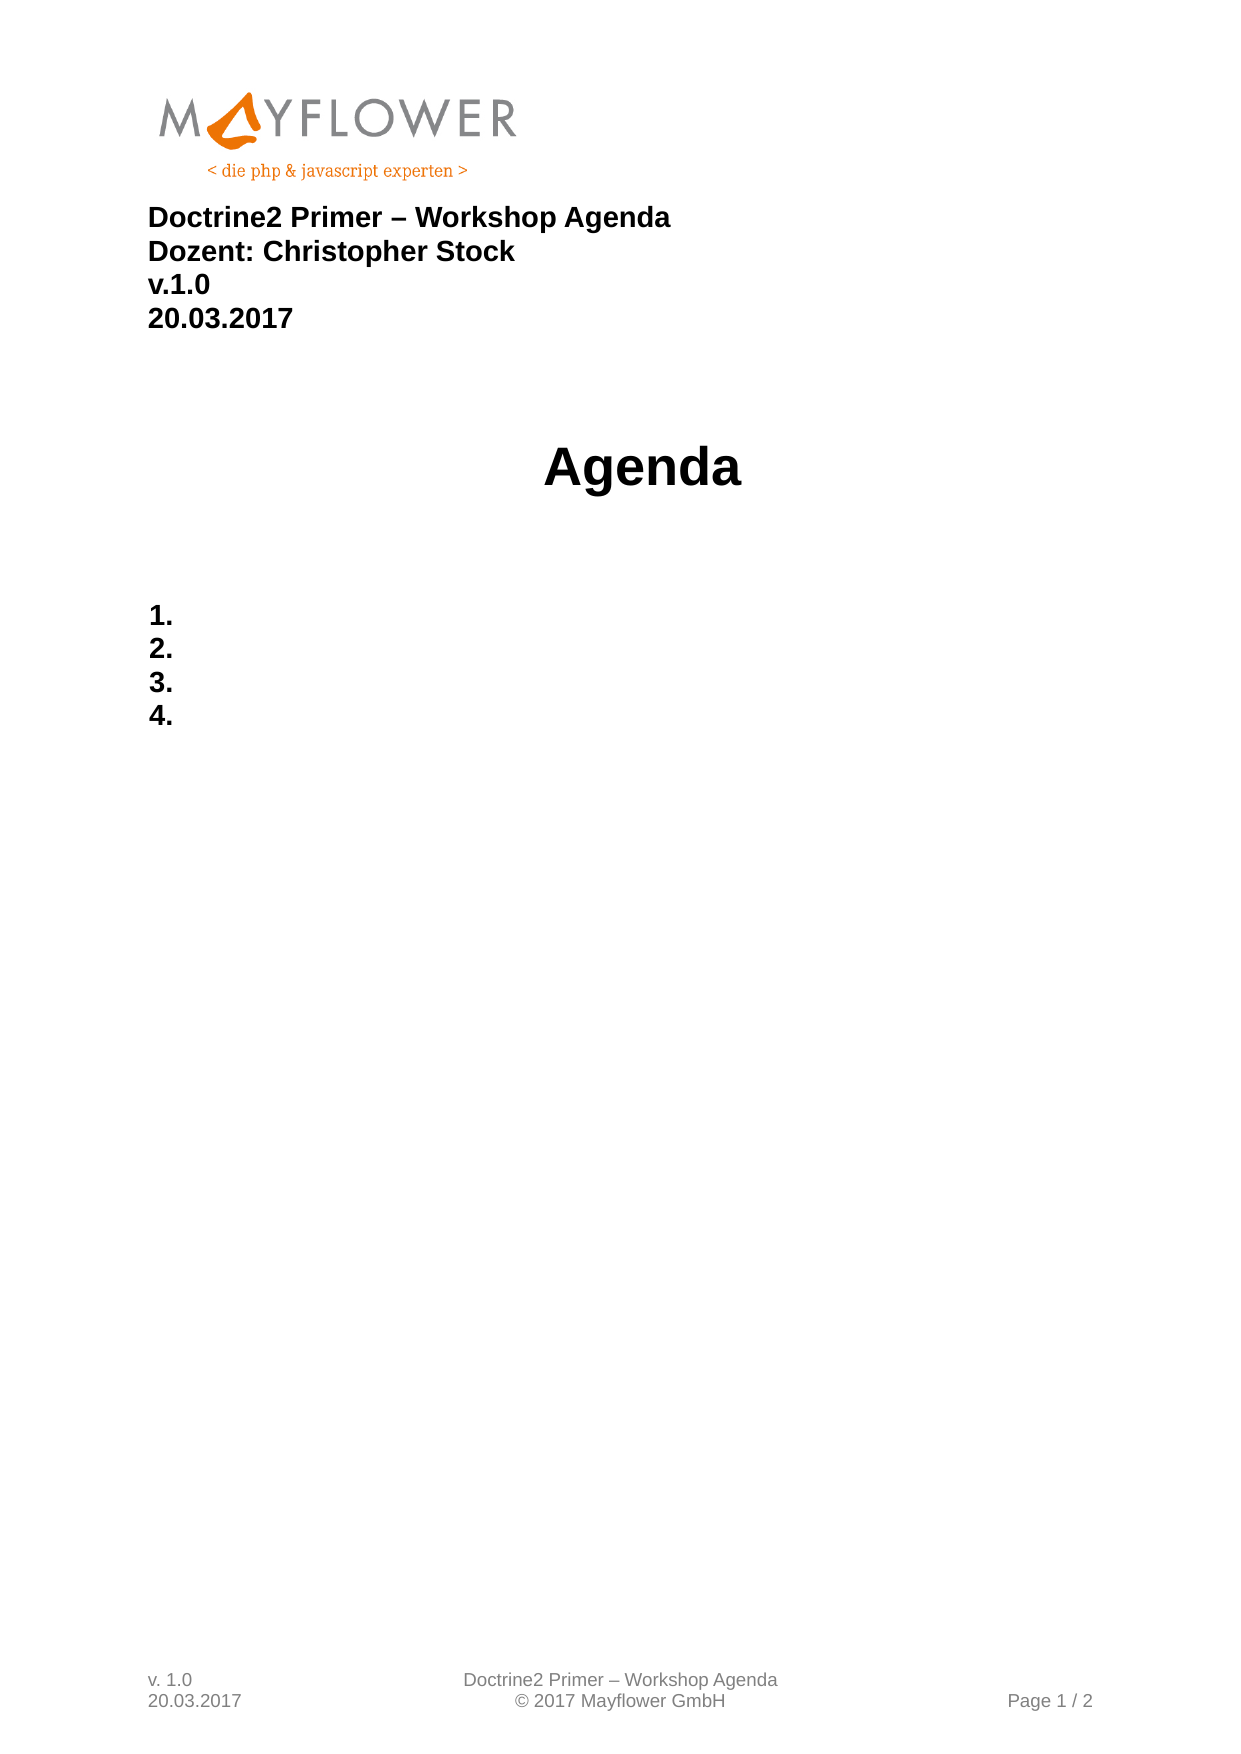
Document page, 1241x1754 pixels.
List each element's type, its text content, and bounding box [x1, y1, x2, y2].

text Agenda [148, 435, 1137, 497]
picture [149, 83, 526, 187]
text Dozent: Christopher Stock [148, 233, 1137, 267]
text v.1.0 [148, 267, 1137, 301]
text Doctrine2 Primer – Workshop Agenda [148, 200, 1137, 233]
text 20.03.2017 [148, 301, 1137, 334]
